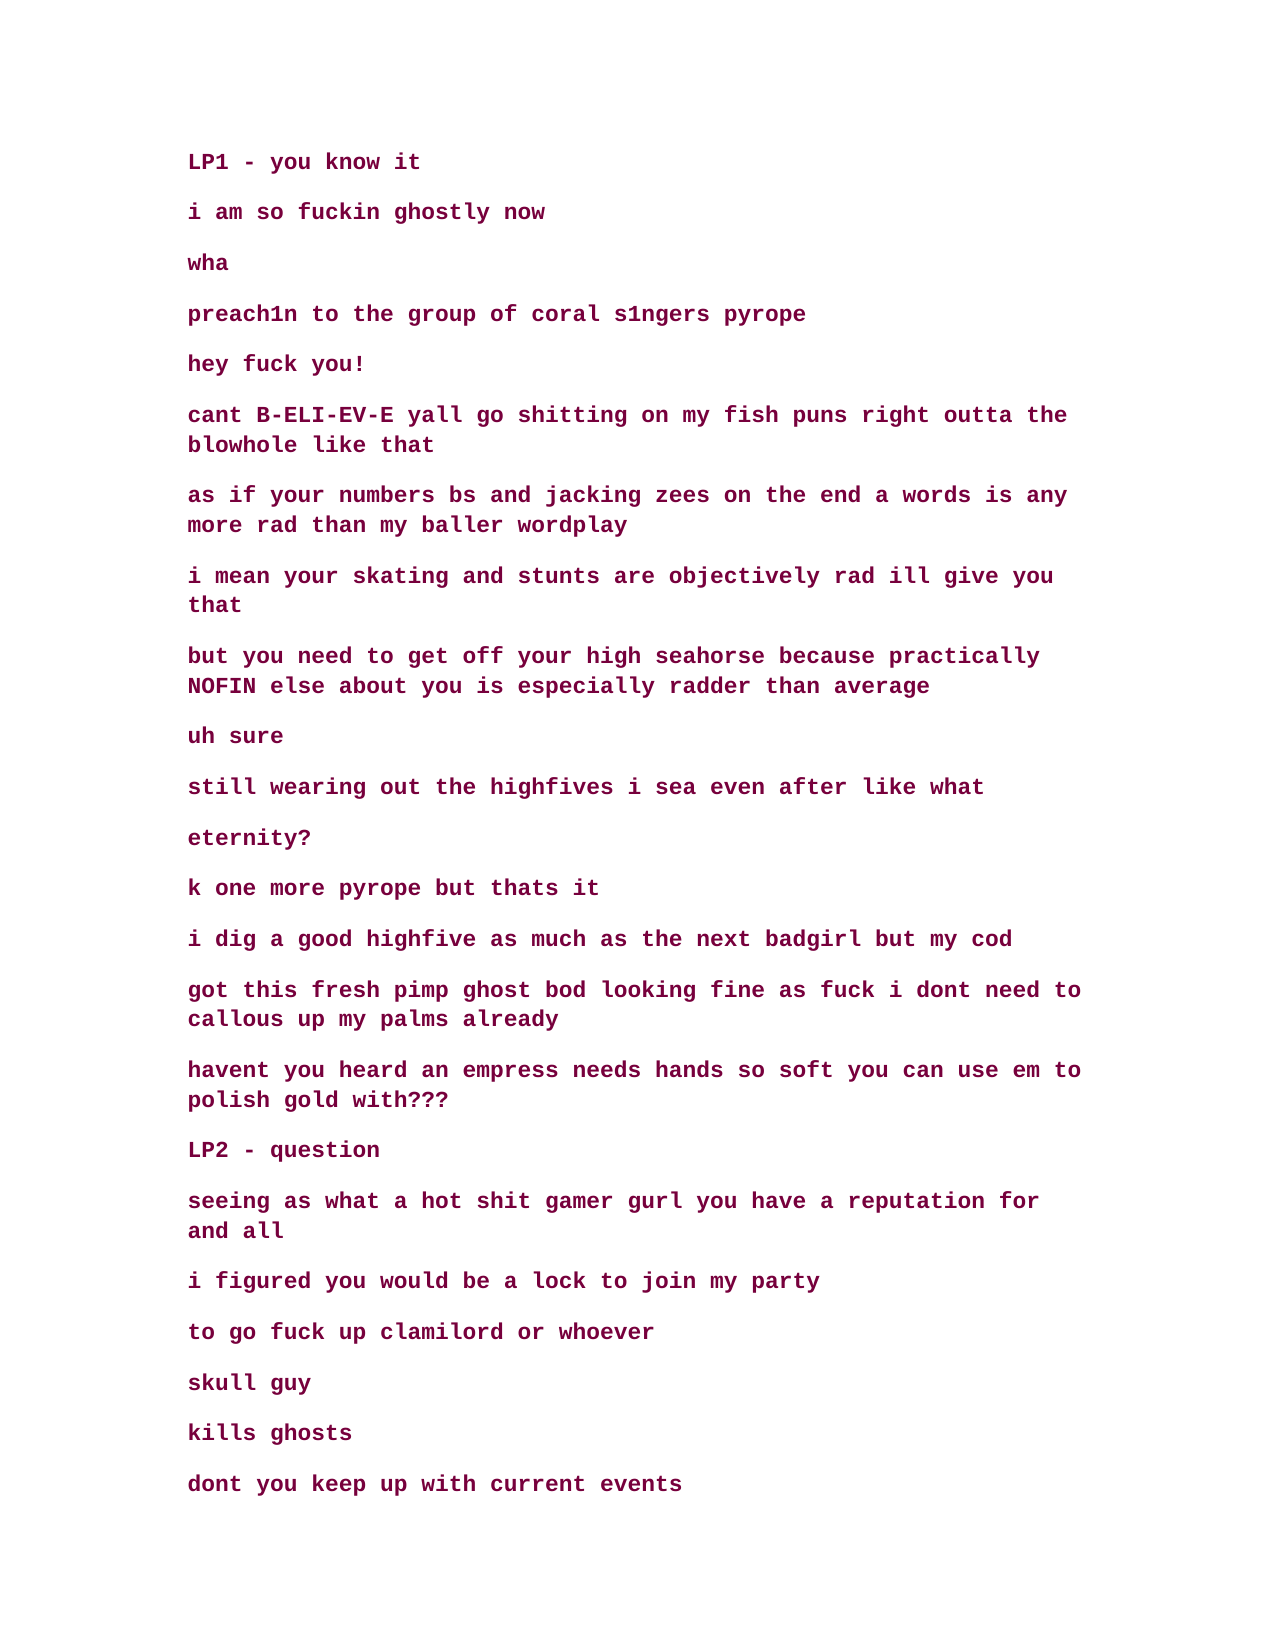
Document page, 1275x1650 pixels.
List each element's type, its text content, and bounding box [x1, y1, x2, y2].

text uh sure [187, 725, 1087, 751]
text cant B-ELI-EV-E yall go shitting on my fish puns right outta the blowhole like that [187, 403, 1087, 459]
text skull guy [187, 1371, 1087, 1397]
text i figured you would be a lock to join my party [187, 1270, 1087, 1296]
text as if your numbers bs and jacking zees on the end a words is any more rad than my baller wordplay [187, 483, 1087, 539]
text i dig a good highfive as much as the next badgirl but my cod [187, 927, 1087, 953]
text havent you heard an empress needs hands so soft you can use em to polish gold with??? [187, 1058, 1087, 1114]
text dont you keep up with current events [187, 1472, 1087, 1498]
text still wearing out the highfives i sea even after like what [187, 775, 1087, 801]
text to go fuck up clamilord or whoever [187, 1320, 1087, 1346]
text wha [187, 251, 1087, 277]
text preach1n to the group of coral s1ngers pyrope [187, 302, 1087, 328]
text eternity? [187, 826, 1087, 852]
text seeing as what a hot shit gamer gurl you have a reputation for and all [187, 1189, 1087, 1245]
text i mean your skating and stunts are objectively rad ill give you that [187, 564, 1087, 620]
text i am so fuckin ghostly now [187, 201, 1087, 227]
text k one more pyrope but thats it [187, 877, 1087, 903]
text but you need to get off your high seahorse because practically NOFIN else about you is especially radder than average [187, 644, 1087, 700]
text got this fresh pimp ghost bod looking fine as fuck i dont need to callous up my palms already [187, 978, 1087, 1034]
text hey fuck you! [187, 352, 1087, 378]
text LP1 - you know it [187, 150, 1087, 176]
text kills ghosts [187, 1422, 1087, 1448]
text LP2 - question [187, 1139, 1087, 1165]
